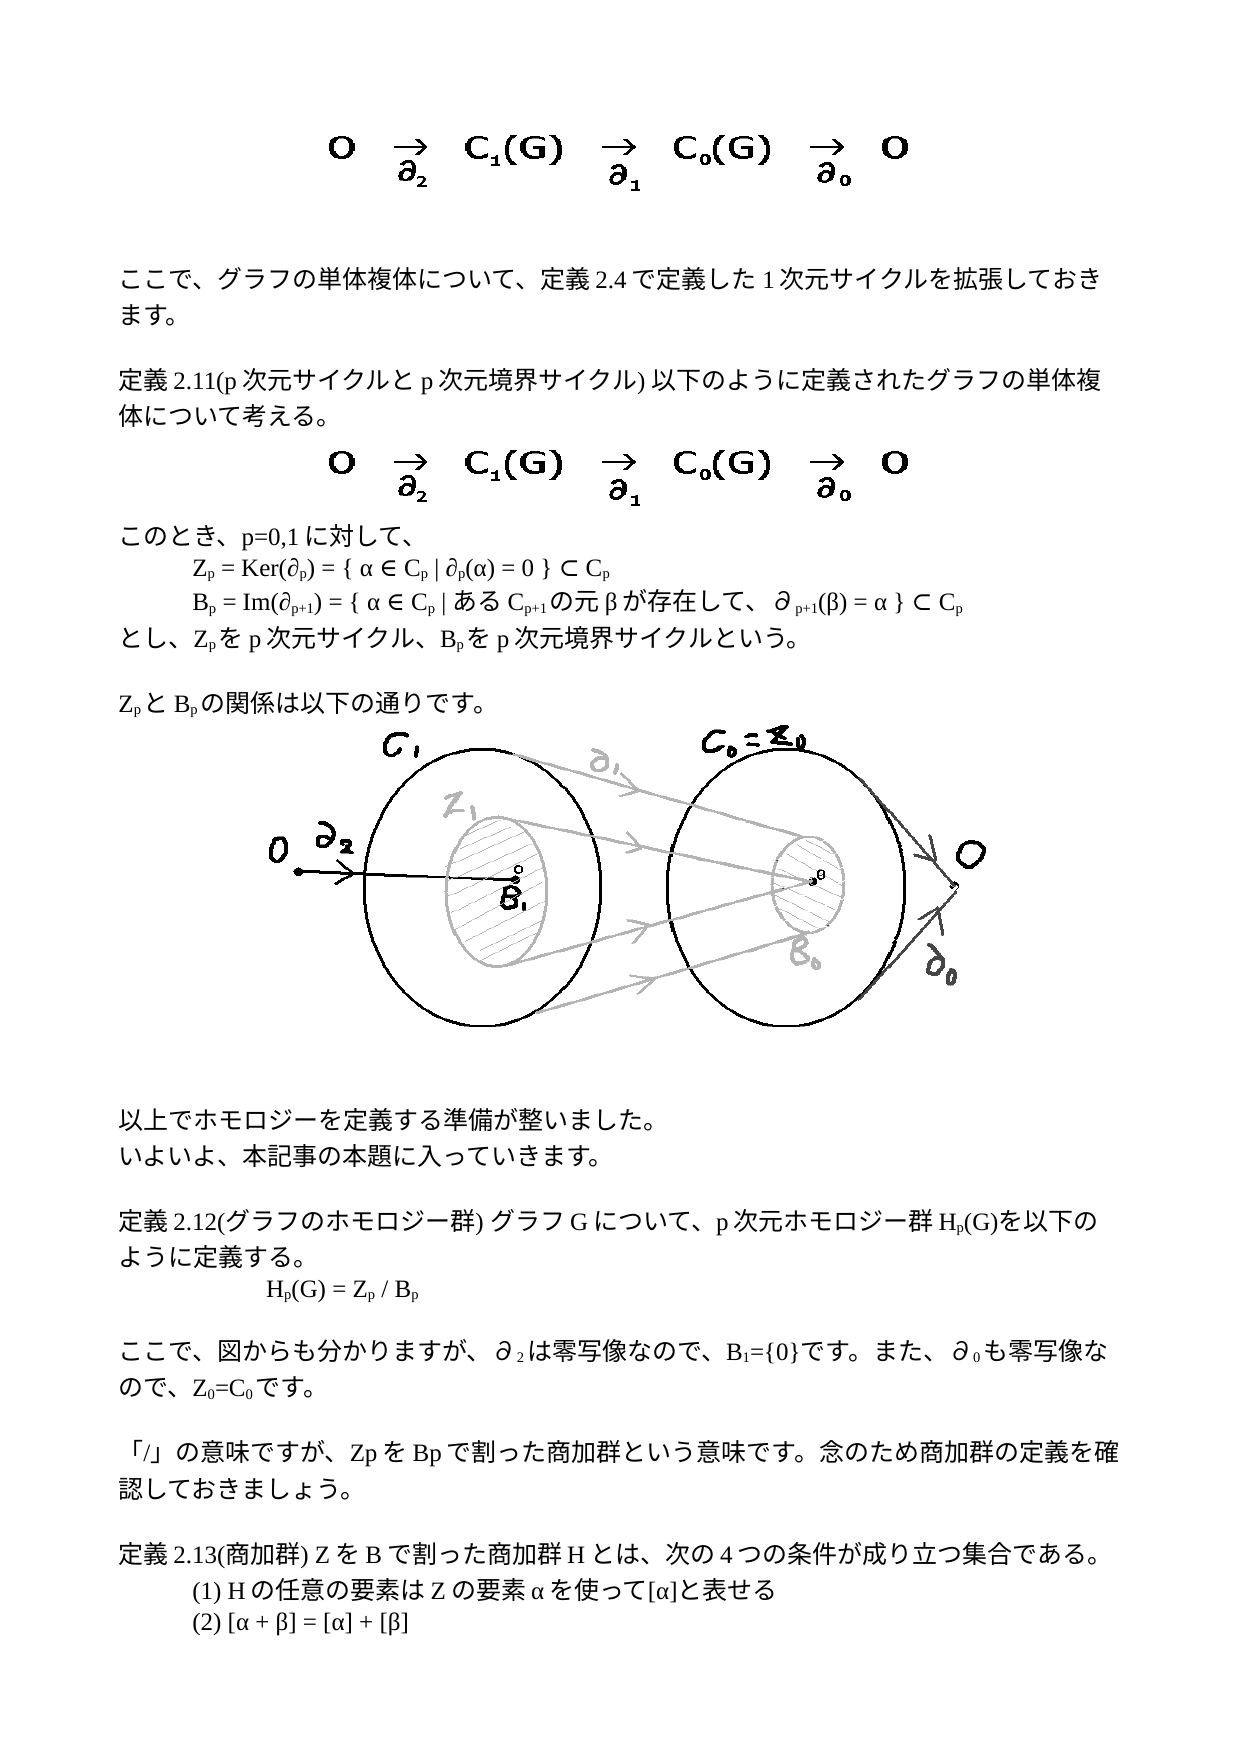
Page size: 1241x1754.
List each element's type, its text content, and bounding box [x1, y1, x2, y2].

text 定義2.12(グラフのホモロジー群) グラフGについて、p次元ホモロジー群Hp(G)を以下のように定義する。 [118, 1202, 1122, 1274]
text 定義2.11(p次元サイクルとp次元境界サイクル) 以下のように定義されたグラフの単体複体について考える。 [118, 361, 1122, 433]
text (1) Hの任意の要素はZの要素αを使って[α]と表せる [118, 1570, 1122, 1607]
text Zp = Ker(∂p) = { α ∈ Cp | ∂p(α) = 0 } ⊂ Cp [118, 553, 1122, 582]
text ZpとBpの関係は以下の通りです。 [118, 683, 1122, 719]
text 「/」の意味ですが、ZpをBpで割った商加群という意味です。念のため商加群の定義を確認しておきましょう。 [118, 1433, 1122, 1505]
picture [317, 433, 923, 517]
text Hp(G) = Zp / Bp [118, 1274, 1122, 1303]
picture [239, 721, 998, 1043]
text ここで、グラフの単体複体について、定義2.4で定義した 1次元サイクルを拡張しておきます。 [118, 259, 1122, 332]
text 以上でホモロジーを定義する準備が整いました。 [118, 1100, 1122, 1137]
text (2) [α + β] = [α] + [β] [118, 1607, 1122, 1635]
text Bp = Im(∂p+1) = { α ∈ Cp | あるCp+1の元βが存在して、∂p+1(β) = α } ⊂ Cp [118, 582, 1122, 618]
text ここで、図からも分かりますが、∂2は零写像なので、B1={0}です。また、∂0も零写像なので、Z0=C0です。 [118, 1332, 1122, 1404]
text いよいよ、本記事の本題に入っていきます。 [118, 1137, 1122, 1173]
text このとき、p=0,1に対して、 [118, 433, 1122, 553]
text とし、Zpをp次元サイクル、Bpをp次元境界サイクルという。 [118, 618, 1122, 654]
text 定義2.13(商加群) ZをBで割った商加群Hとは、次の4つの条件が成り立つ集合である。 [118, 1534, 1122, 1570]
picture [317, 118, 923, 202]
